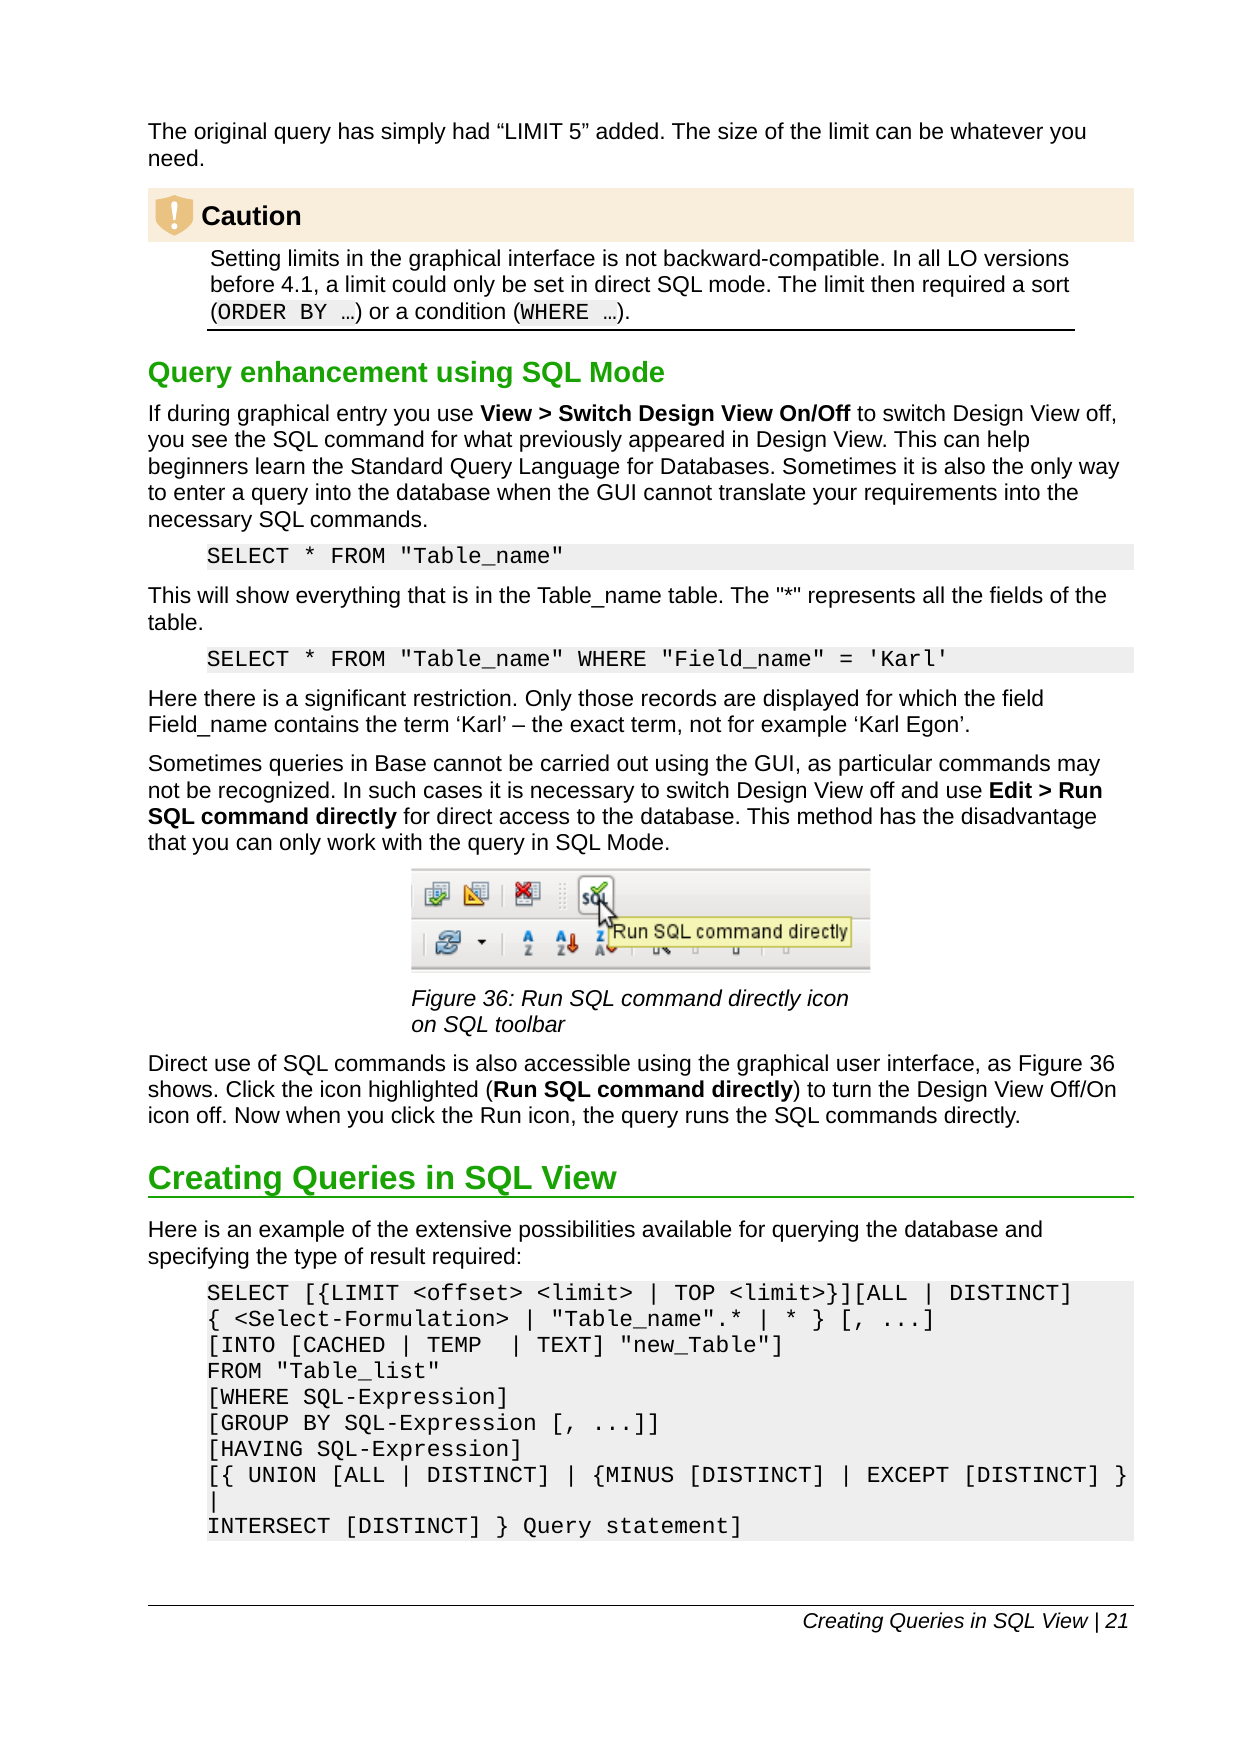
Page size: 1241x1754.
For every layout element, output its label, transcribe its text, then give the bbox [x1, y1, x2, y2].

subtitle Creating Queries in SQL View [148, 1158, 1134, 1196]
text This will show everything that is in the Table_name table. The "*" represents all the fields of the table. [148, 582, 1134, 635]
text SELECT [{LIMIT <offset> <limit> | TOP <limit>}][ALL | DISTINCT] { <Select-Formulation> | "Table_name".* | * } [, ...] [INTO [CACHED | TEMP | TEXT] "new_Table"] FROM "Table_list" [WHERE SQL-Expression] [GROUP BY SQL-Expression [, ...]] [HAVING SQL-Expression] [{ UNION [ALL | DISTINCT] | {MINUS [DISTINCT] | EXCEPT [DISTINCT] } | INTERSECT [DISTINCT] } Query statement] [207, 1281, 1134, 1541]
text The original query has simply had “LIMIT 5” added. The size of the limit can be whatever you need. [148, 118, 1134, 171]
subtitle Query enhancement using SQL Mode [148, 355, 1134, 388]
picture [411, 868, 871, 973]
text Figure 36: Run SQL command directly icon on SQL toolbar [411, 985, 870, 1037]
text SELECT * FROM "Table_name" WHERE "Field_name" = 'Karl' [207, 647, 1134, 673]
subtitle Caution [148, 188, 1134, 242]
text Here there is a significant restriction. Only those records are displayed for which the field Field_name contains the term ‘Karl’ – the exact term, not for example ‘Karl Egon’. [148, 685, 1134, 738]
text Setting limits in the graphical interface is not backward-compatible. In all LO versions before 4.1, a limit could only be set in direct SQL mode. The limit then required a sort (ORDER BY …) or a condition (WHERE …). [207, 242, 1075, 329]
text Direct use of SQL commands is also accessible using the graphical user interface, as Figure 36 shows. Click the icon highlighted (Run SQL command directly) to turn the Design View Off/On icon off. Now when you click the Run icon, the query runs the SQL commands directly. [148, 1049, 1134, 1128]
text SELECT * FROM "Table_name" [207, 544, 1134, 570]
text Here is an example of the extensive possibilities available for querying the database and specifying the type of result required: [148, 1216, 1134, 1269]
text If during graphical entry you use View > Switch Design View On/Off to switch Design View off, you see the SQL command for what previously appeared in Design View. This can help beginners learn the Standard Query Language for Databases. Sometimes it is also the only way to enter a query into the database when the GUI cannot translate your requirements into the necessary SQL commands. [148, 400, 1134, 532]
text Sometimes queries in Base cannot be carried out using the GUI, as particular commands may not be recognized. In such cases it is necessary to switch Design View off and use Edit > Run SQL command directly for direct access to the database. This method has the disadvantage that you can only work with the query in SQL Mode. [148, 750, 1134, 856]
